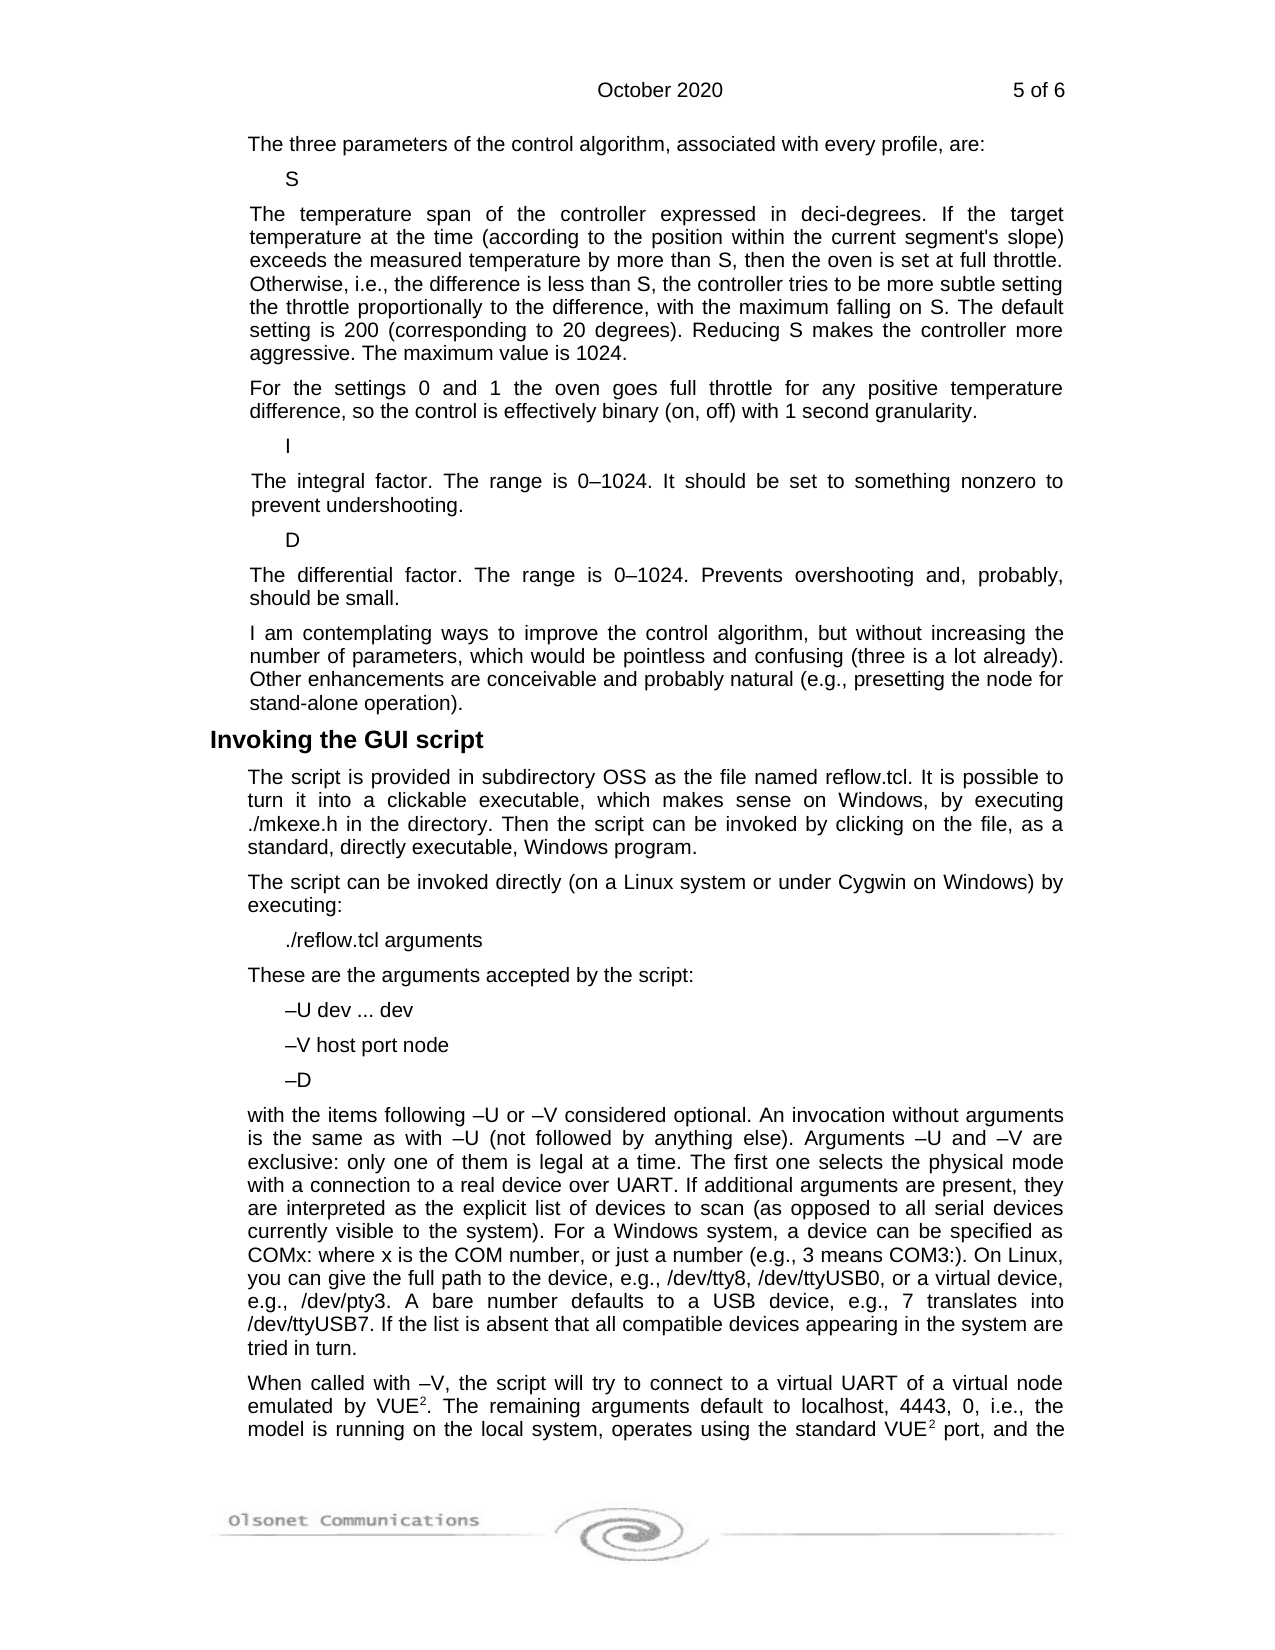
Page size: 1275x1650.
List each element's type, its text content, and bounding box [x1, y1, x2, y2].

text When called with –V, the script will try to connect to a virtual UART of a virtual node emulated by VUE2. The remaining arguments default to localhost, 4443, 0, i.e., the model is running on the local system, operates using the standard VUE2 port, and the [247, 1371, 1065, 1441]
picture [210, 1492, 1065, 1584]
text The differential factor. The range is 0–1024. Prevents overshooting and, probably, should be small. [249, 563, 1065, 610]
text Invoking the GUI script [210, 726, 1065, 754]
text I [285, 435, 1065, 458]
text The temperature span of the controller expressed in deci-degrees. If the target temperature at the time (according to the position within the current segment's slope) exceeds the measured temperature by more than S, then the oven is set at full throttle. Otherwise, i.e., the difference is less than S, the controller tries to be more subtle setting the throttle proportionally to the difference, with the maximum falling on S. The default setting is 200 (corresponding to 20 degrees). Reducing S makes the controller more aggressive. The maximum value is 1024. [249, 202, 1065, 365]
text –V host port node [285, 1034, 1065, 1057]
text For the settings 0 and 1 the oven goes full throttle for any positive temperature difference, so the control is effectively binary (on, off) with 1 second granularity. [249, 377, 1065, 423]
text The script can be invoked directly (on a Linux system or under Cygwin on Windows) by executing: [247, 871, 1065, 917]
text I am contemplating ways to improve the control algorithm, but without increasing the number of parameters, which would be pointless and confusing (three is a lot already). Other enhancements are conceivable and probably natural (e.g., presetting the node for stand-alone operation). [249, 621, 1065, 714]
text with the items following –U or –V considered optional. An invocation without arguments is the same as with –U (not followed by anything else). Arguments –U and –V are exclusive: only one of them is legal at a time. The first one selects the physical mode with a connection to a real device over UART. If additional arguments are present, they are interpreted as the explicit list of devices to scan (as opposed to all serial devices currently visible to the system). For a Windows system, a device can be specified as COMx: where x is the COM number, or just a number (e.g., 3 means COM3:). On Linux, you can give the full path to the device, e.g., /dev/tty8, /dev/ttyUSB0, or a virtual device, e.g., /dev/pty3. A bare number defaults to a USB device, e.g., 7 translates into /dev/ttyUSB7. If the list is absent that all compatible devices appearing in the system are tried in turn. [247, 1104, 1065, 1359]
text –D [285, 1069, 1065, 1092]
text S [285, 167, 1065, 191]
text D [285, 528, 1065, 551]
text –U dev ... dev [285, 999, 1065, 1022]
text The script is provided in subdirectory OSS as the file named reflow.tcl. It is possible to turn it into a clickable executable, which makes sense on Windows, by executing ./mkexe.h in the directory. Then the script can be invoked by clicking on the file, as a standard, directly executable, Windows program. [247, 766, 1065, 859]
text The three parameters of the control algorithm, associated with every profile, are: [247, 132, 1065, 156]
text The integral factor. The range is 0–1024. It should be set to something nonzero to prevent undershooting. [251, 470, 1065, 516]
text These are the arguments accepted by the script: [247, 964, 1065, 987]
text ./reflow.tcl arguments [285, 929, 1065, 952]
